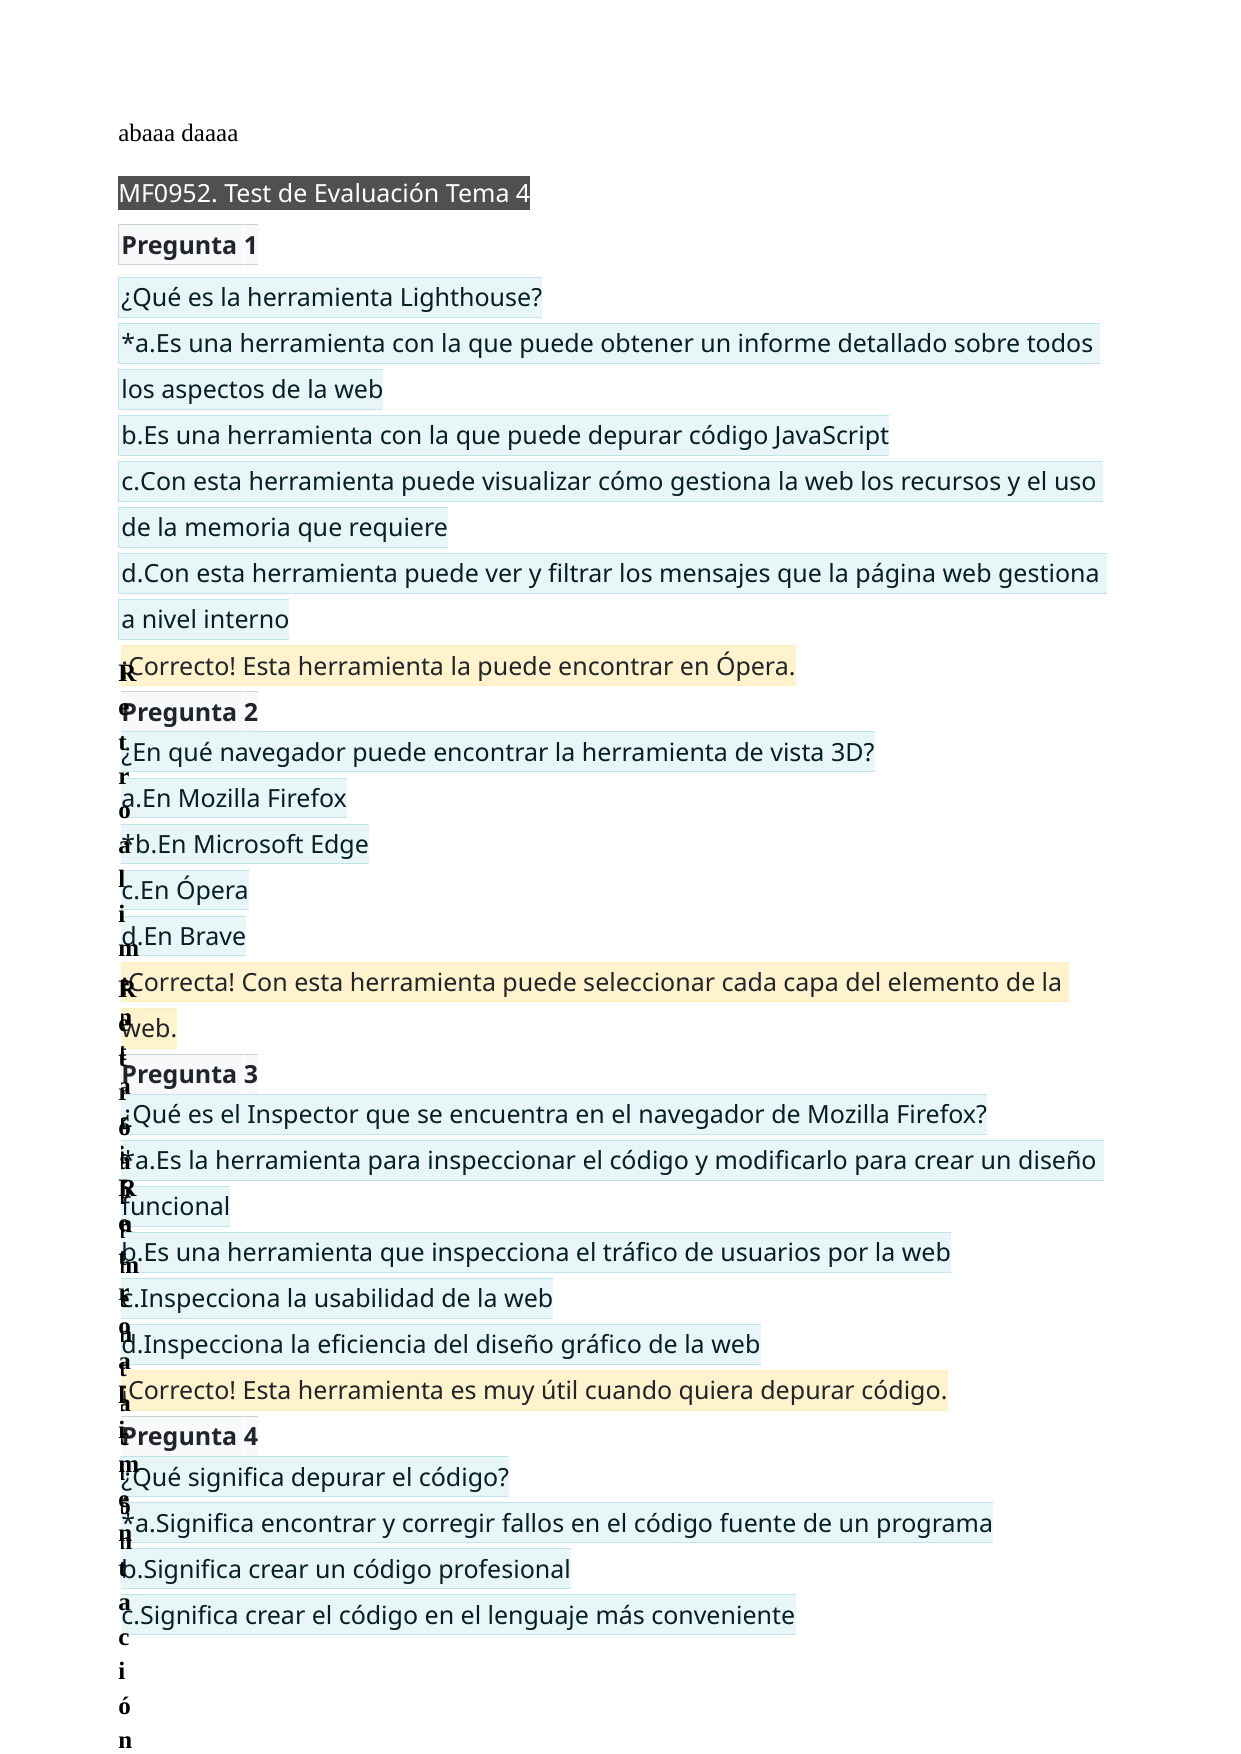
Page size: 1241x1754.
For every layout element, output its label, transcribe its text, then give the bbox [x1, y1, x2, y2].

text *a.Es la herramienta para inspeccionar el código y modificarlo para crear un diseño funcional [121, 1140, 1122, 1226]
text d.En Brave [121, 916, 1122, 956]
text ¿Qué es el Inspector que se encuentra en el navegador de Mozilla Firefox? [121, 1094, 1122, 1134]
text a.En Mozilla Firefox [121, 777, 1122, 817]
text b.Es una herramienta con la que puede depurar código JavaScript [119, 415, 1122, 455]
text ¿Qué es la herramienta Lighthouse? [119, 277, 1122, 317]
text MF0952. Test de Evaluación Tema 4 [118, 176, 1122, 210]
subtitle Pregunta 1 [119, 224, 1122, 264]
text ¿Qué significa depurar el código? [121, 1456, 1122, 1496]
text d.Inspecciona la eficiencia del diseño gráfico de la web [121, 1324, 1122, 1364]
text c.Con esta herramienta puede visualizar cómo gestiona la web los recursos y el uso de la memoria que requiere [118, 461, 1122, 547]
subtitle Pregunta 2 [121, 691, 1122, 731]
text d.Con esta herramienta puede ver y filtrar los mensajes que la página web gestiona a nivel interno [118, 553, 1122, 639]
subtitle Pregunta 4 [121, 1416, 1122, 1456]
text ¿En qué navegador puede encontrar la herramienta de vista 3D? [121, 731, 1122, 771]
text c.Significa crear el código en el lenguaje más conveniente [121, 1594, 1122, 1634]
text b.Significa crear un código profesional [121, 1548, 1122, 1588]
text b.Es una herramienta que inspecciona el tráfico de usuarios por la web [121, 1232, 1122, 1272]
text *a.Significa encontrar y corregir fallos en el código fuente de un programa [121, 1502, 1122, 1542]
subtitle Pregunta 3 [123, 1054, 1122, 1094]
text *b.En Microsoft Edge [121, 823, 1122, 863]
text ¡Correcta! Con esta herramienta puede seleccionar cada capa del elemento de la web. [118, 962, 1122, 1048]
text ¡Correcto! Esta herramienta es muy útil cuando quiera depurar código. [121, 1370, 1122, 1410]
text *a.Es una herramienta con la que puede obtener un informe detallado sobre todos los aspectos de la web [118, 323, 1122, 409]
text ¡Correcto! Esta herramienta la puede encontrar en Ópera. [118, 645, 1122, 685]
text c.Inspecciona la usabilidad de la web [121, 1278, 1122, 1318]
text abaaa daaaa [118, 118, 1122, 147]
text c.En Ópera [121, 869, 1122, 909]
